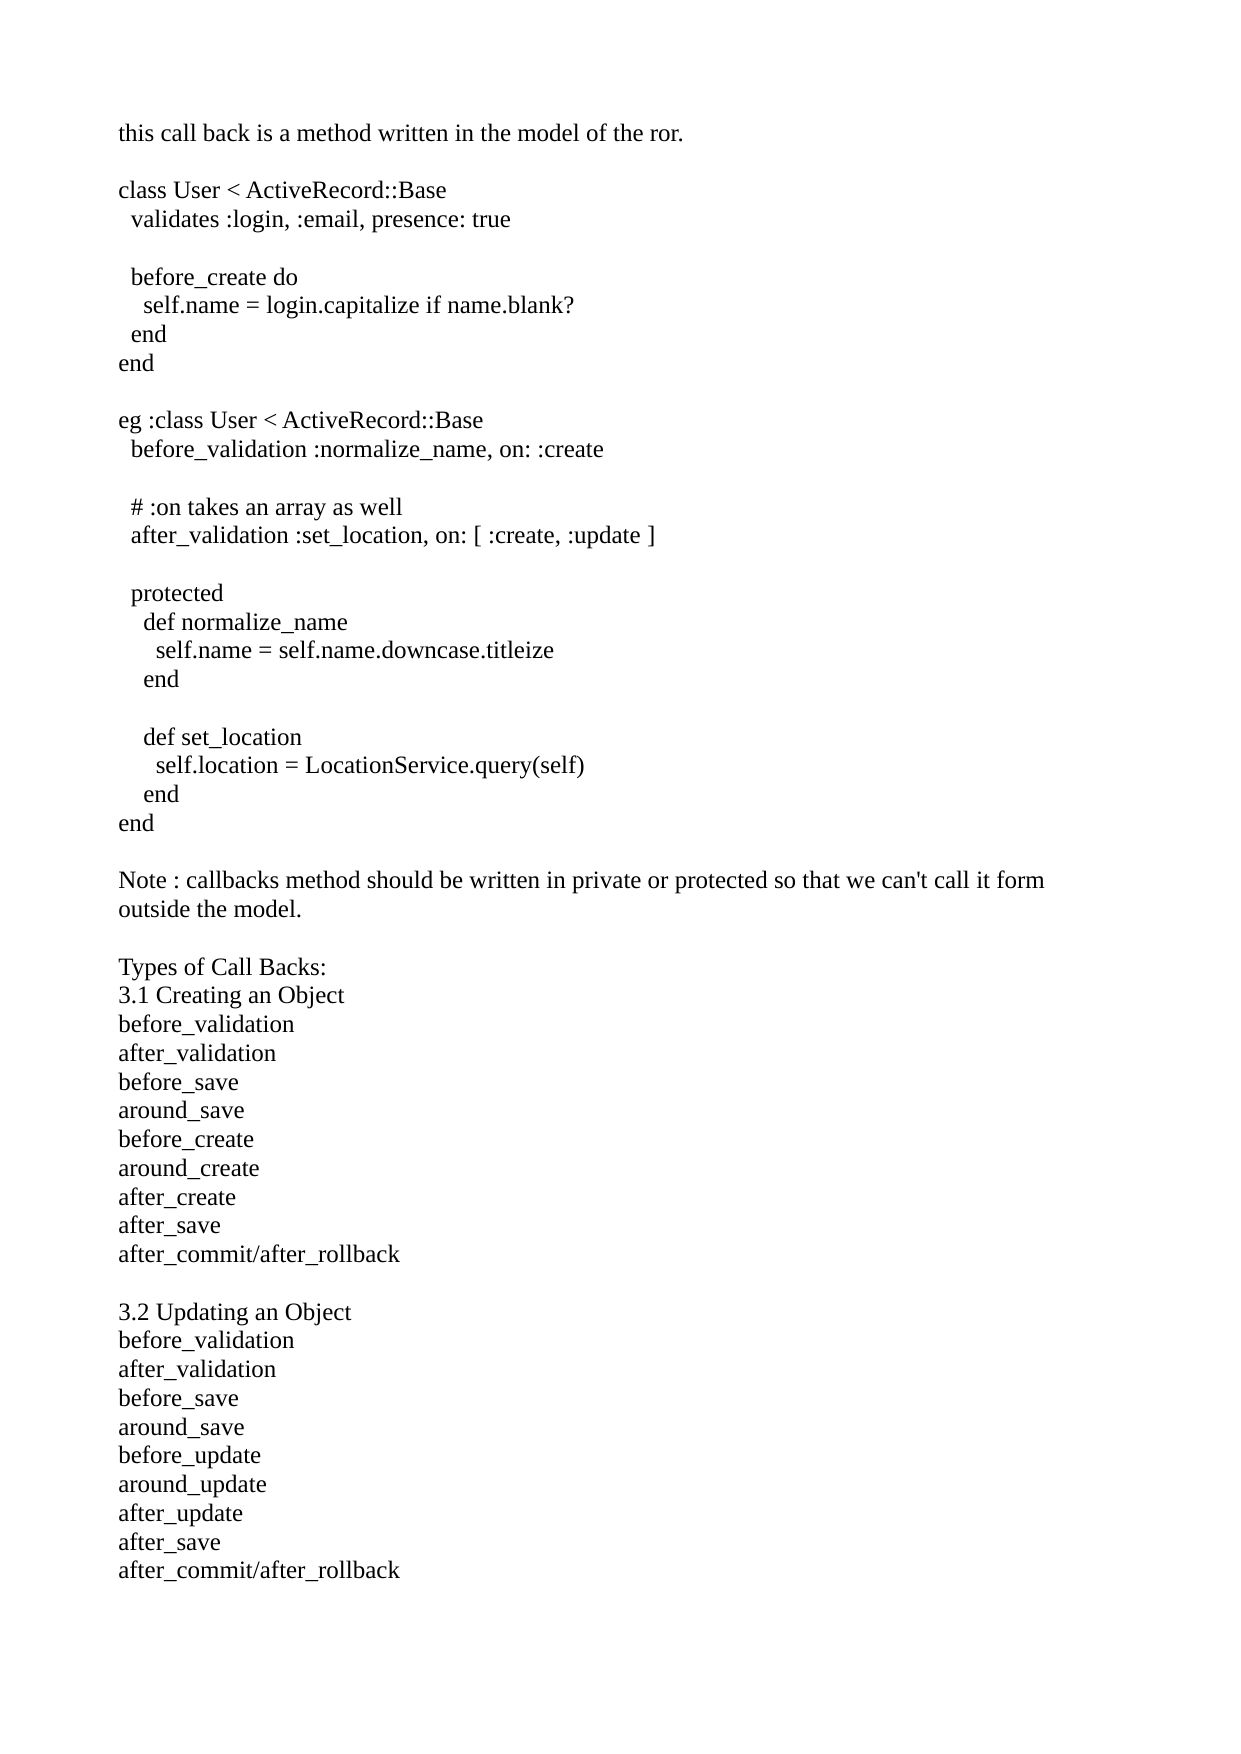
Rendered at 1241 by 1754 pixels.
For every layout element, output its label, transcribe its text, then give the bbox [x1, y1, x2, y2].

text after_commit/after_rollback [118, 1556, 1122, 1584]
text before_create do [118, 262, 1122, 291]
text around_create [118, 1153, 1122, 1182]
text before_save [118, 1383, 1122, 1412]
text def set_location [118, 722, 1122, 751]
text before_save [118, 1067, 1122, 1096]
text around_update [118, 1469, 1122, 1498]
text after_save [118, 1527, 1122, 1556]
text before_validation :normalize_name, on: :create [118, 434, 1122, 463]
text end [118, 779, 1122, 808]
text self.name = self.name.downcase.titleize [118, 636, 1122, 664]
text after_commit/after_rollback [118, 1239, 1122, 1268]
text class User < ActiveRecord::Base [118, 176, 1122, 204]
text self.location = LocationService.query(self) [118, 751, 1122, 779]
text around_save [118, 1096, 1122, 1124]
text eg :class User < ActiveRecord::Base [118, 406, 1122, 434]
text end [118, 348, 1122, 377]
text self.name = login.capitalize if name.blank? [118, 291, 1122, 319]
text end [118, 664, 1122, 693]
text this call back is a method written in the model of the ror. [118, 118, 1122, 147]
text end [118, 319, 1122, 348]
text validates :login, :email, presence: true [118, 204, 1122, 233]
text after_validation :set_location, on: [ :create, :update ] [118, 521, 1122, 549]
text before_validation [118, 1326, 1122, 1354]
text Note : callbacks method should be written in private or protected so that we can't call it form outside the model. [118, 866, 1122, 923]
text around_save [118, 1412, 1122, 1441]
text end [118, 808, 1122, 837]
text protected [118, 578, 1122, 607]
text after_create [118, 1182, 1122, 1211]
text before_create [118, 1124, 1122, 1153]
text after_validation [118, 1354, 1122, 1383]
text after_save [118, 1211, 1122, 1239]
text 3.1 Creating an Object [118, 981, 1122, 1009]
text before_update [118, 1441, 1122, 1469]
text 3.2 Updating an Object [118, 1297, 1122, 1326]
text before_validation [118, 1009, 1122, 1038]
text after_validation [118, 1038, 1122, 1067]
text def normalize_name [118, 607, 1122, 636]
text after_update [118, 1498, 1122, 1527]
text # :on takes an array as well [118, 492, 1122, 521]
text Types of Call Backs: [118, 952, 1122, 981]
